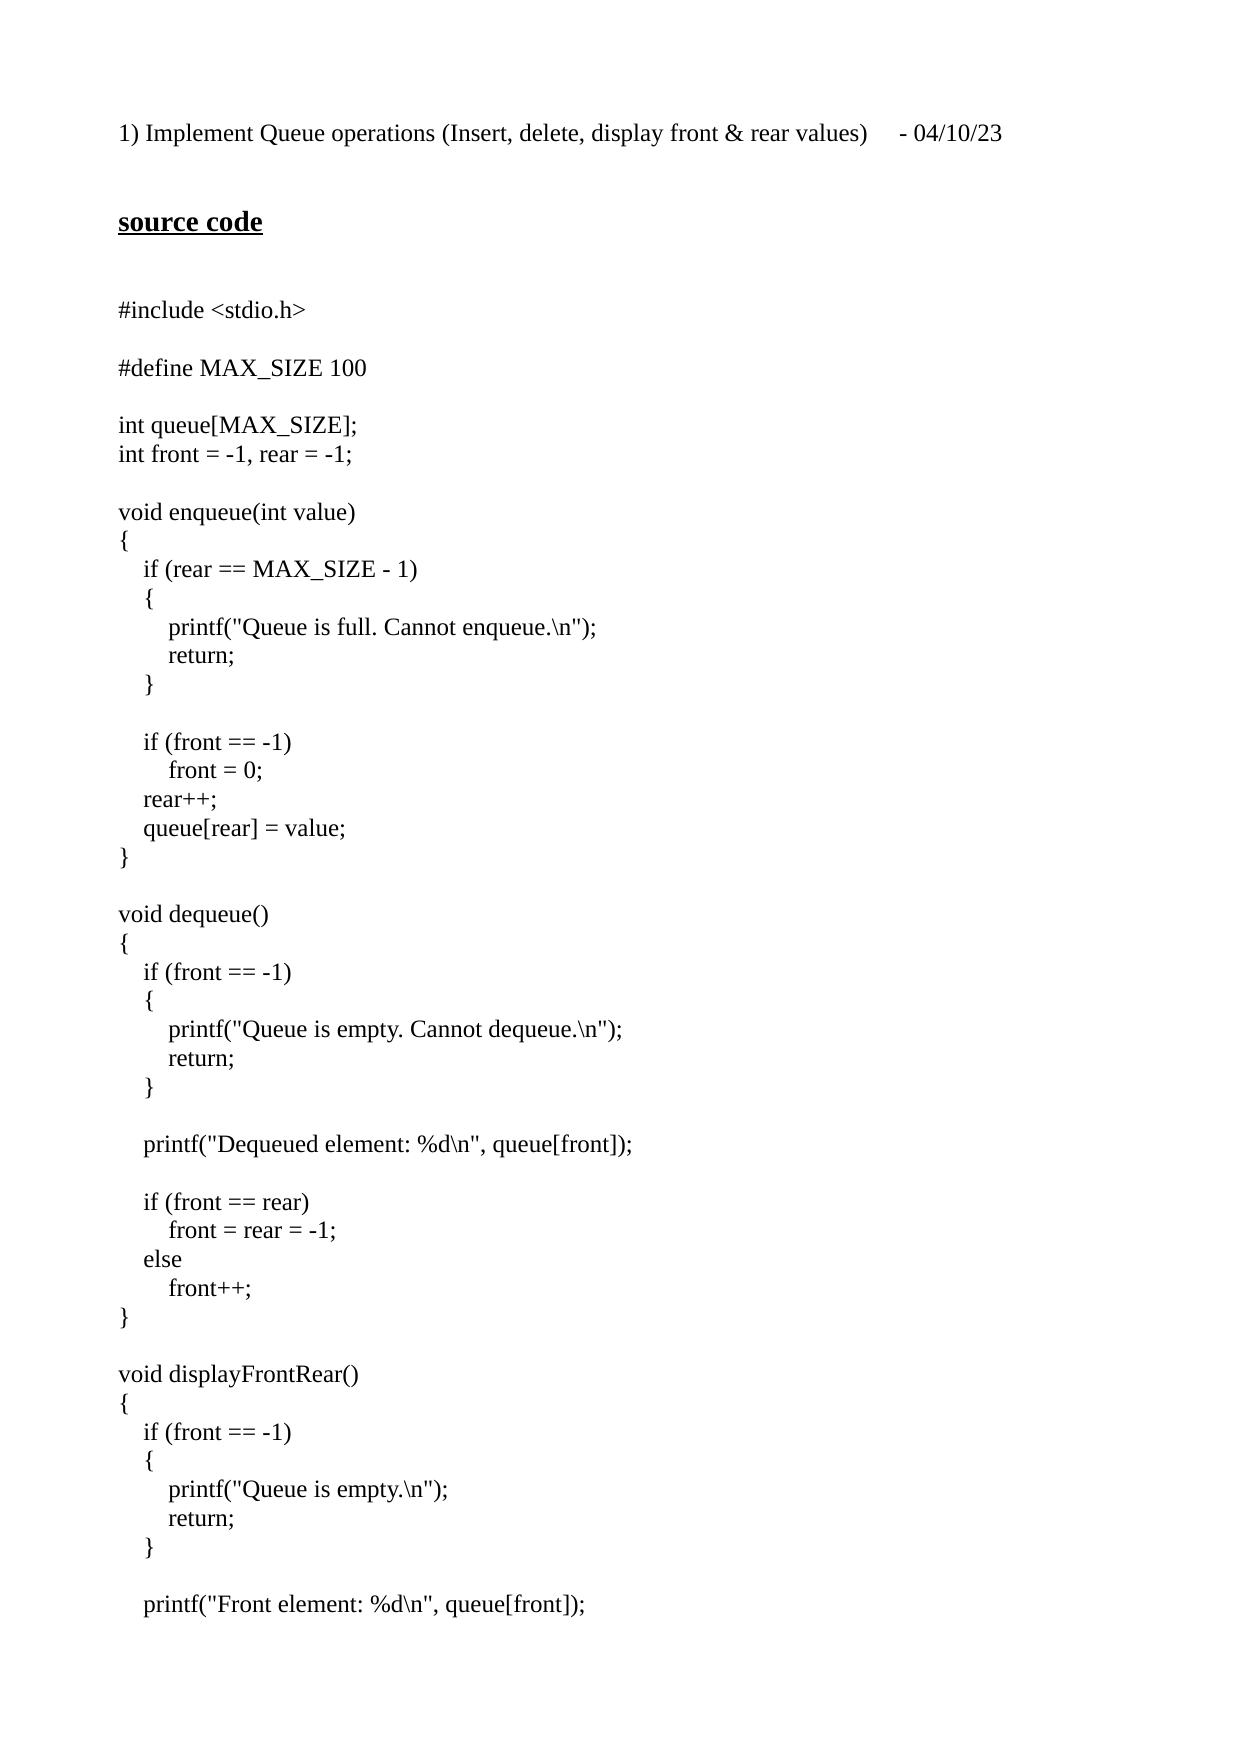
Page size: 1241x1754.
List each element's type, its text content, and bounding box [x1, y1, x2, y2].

text return; [118, 1043, 1122, 1072]
text if (rear == MAX_SIZE - 1) [118, 554, 1122, 583]
text rear++; [118, 784, 1122, 813]
text return; [118, 1503, 1122, 1532]
text front++; [118, 1273, 1122, 1302]
text 1) Implement Queue operations (Insert, delete, display front & rear values) - 04/10/23 [118, 118, 1122, 147]
text } [118, 1072, 1122, 1100]
text #define MAX_SIZE 100 [118, 353, 1122, 382]
text return; [118, 640, 1122, 669]
text queue[rear] = value; [118, 813, 1122, 842]
text #include <stdio.h> [118, 295, 1122, 324]
text front = 0; [118, 755, 1122, 784]
text { [118, 1388, 1122, 1417]
text if (front == -1) [118, 727, 1122, 755]
text source code [118, 204, 1122, 238]
text void dequeue() [118, 899, 1122, 928]
text { [118, 525, 1122, 554]
text front = rear = -1; [118, 1215, 1122, 1244]
text } [118, 1302, 1122, 1330]
text { [118, 928, 1122, 957]
text { [118, 583, 1122, 612]
text int front = -1, rear = -1; [118, 439, 1122, 468]
text if (front == -1) [118, 1417, 1122, 1445]
text } [118, 1532, 1122, 1560]
text printf("Queue is full. Cannot enqueue.\n"); [118, 612, 1122, 640]
text if (front == -1) [118, 957, 1122, 985]
text printf("Queue is empty. Cannot dequeue.\n"); [118, 1014, 1122, 1043]
text else [118, 1244, 1122, 1273]
text void enqueue(int value) [118, 497, 1122, 525]
text int queue[MAX_SIZE]; [118, 410, 1122, 439]
text printf("Dequeued element: %d\n", queue[front]); [118, 1129, 1122, 1158]
text printf("Queue is empty.\n"); [118, 1474, 1122, 1503]
text { [118, 985, 1122, 1014]
text if (front == rear) [118, 1187, 1122, 1215]
text void displayFrontRear() [118, 1359, 1122, 1388]
text { [118, 1445, 1122, 1474]
text } [118, 669, 1122, 698]
text printf("Front element: %d\n", queue[front]); [118, 1589, 1122, 1618]
text } [118, 842, 1122, 870]
